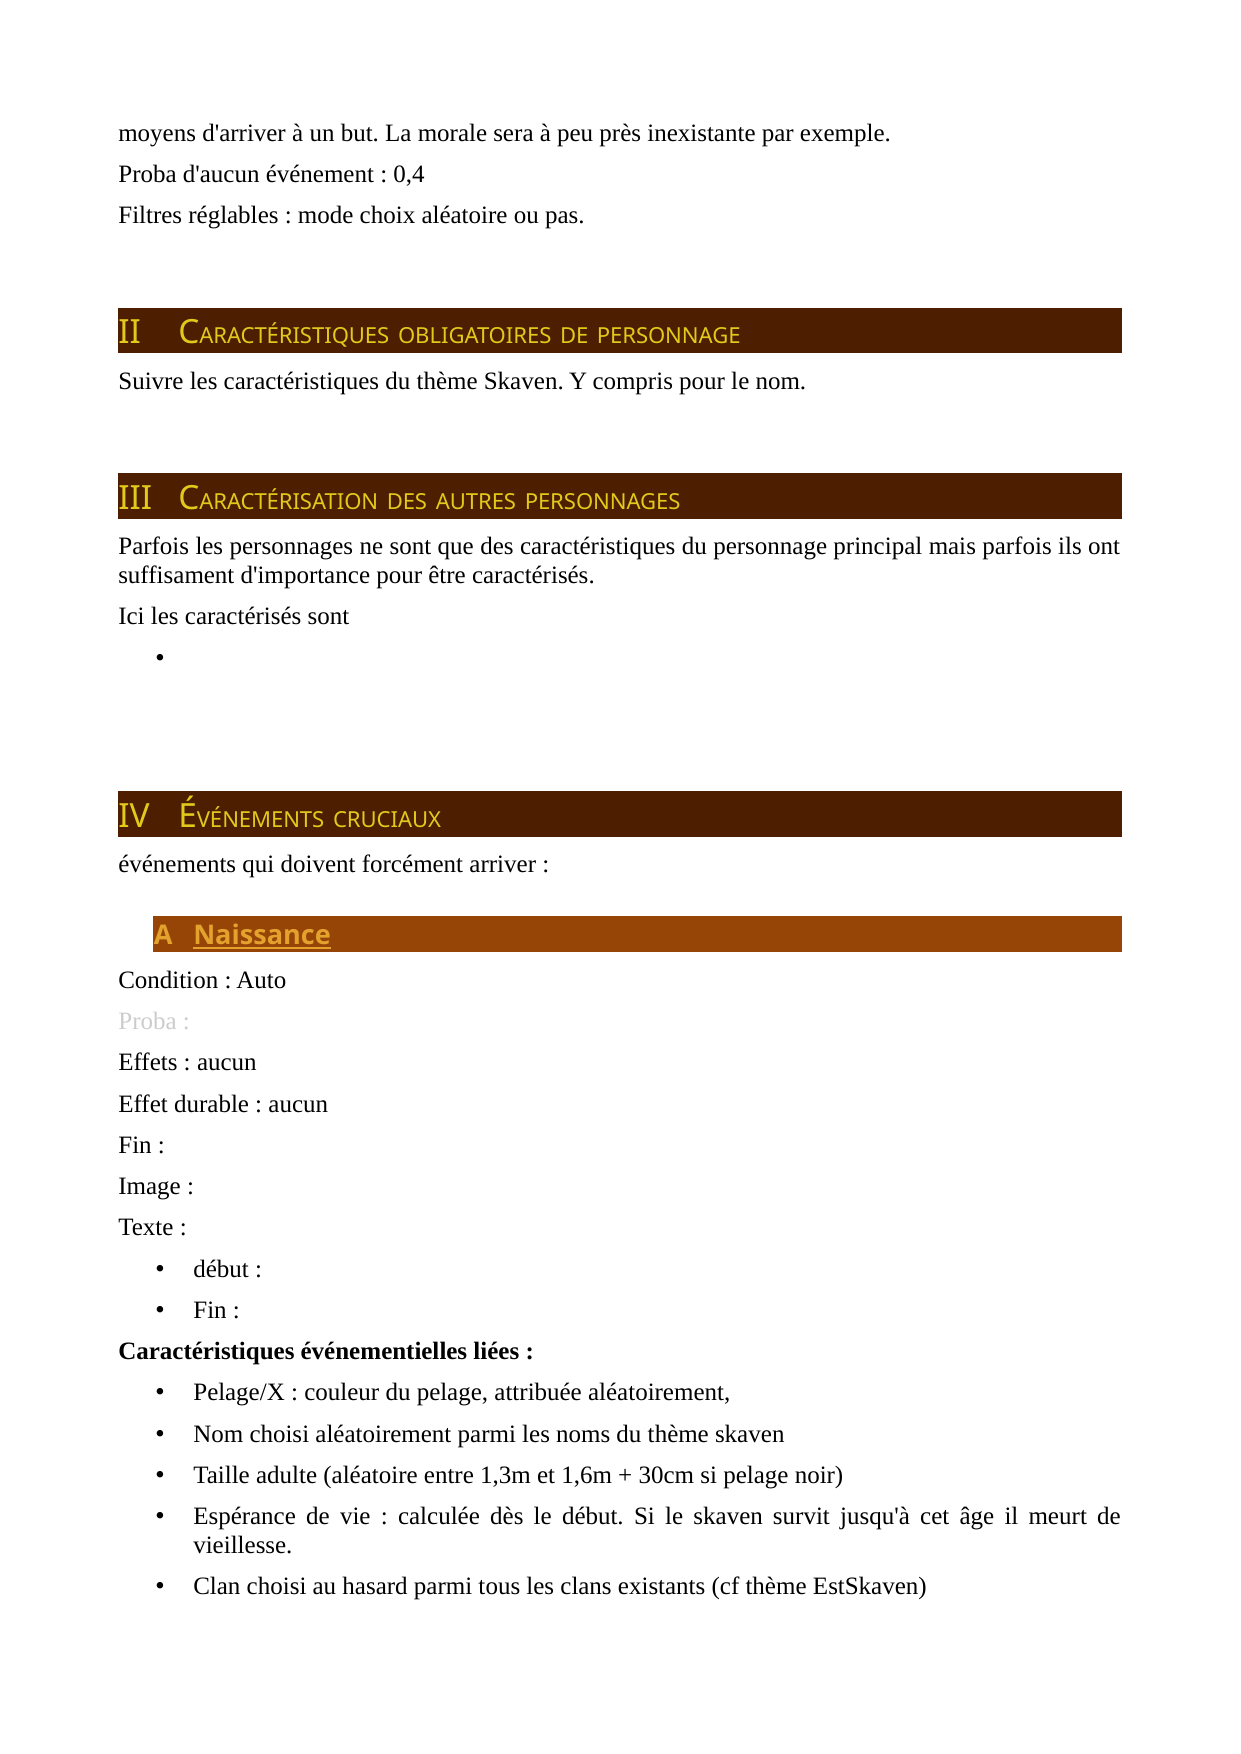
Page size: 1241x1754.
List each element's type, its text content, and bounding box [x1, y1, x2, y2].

text Effet durable : aucun [118, 1089, 1122, 1117]
text Suivre les caractéristiques du thème Skaven. Y compris pour le nom. [118, 366, 1122, 395]
list Nom choisi aléatoirement parmi les noms du thème skaven [156, 1419, 1122, 1447]
list Taille adulte (aléatoire entre 1,3m et 1,6m + 30cm si pelage noir) [156, 1460, 1122, 1489]
subtitle Événements cruciaux [118, 791, 1122, 837]
text Condition : Auto [118, 965, 1122, 994]
subtitle Caractéristiques obligatoires de personnage [118, 308, 1122, 353]
text Texte : [118, 1212, 1122, 1241]
text Filtres réglables : mode choix aléatoire ou pas. [118, 201, 1122, 229]
list Espérance de vie : calculée dès le début. Si le skaven survit jusqu'à cet âge il meurt de vieillesse. [156, 1501, 1122, 1559]
subtitle Caractérisation des autres personnages [118, 473, 1122, 519]
text Caractéristiques événementielles liées : [118, 1336, 1122, 1365]
text Proba d'aucun événement : 0,4 [118, 159, 1122, 188]
list Pelage/X : couleur du pelage, attribuée aléatoirement, [156, 1377, 1122, 1406]
list Clan choisi au hasard parmi tous les clans existants (cf thème EstSkaven) [156, 1571, 1122, 1600]
list Fin : [156, 1295, 1122, 1324]
text Proba : [118, 1006, 1122, 1035]
text moyens d'arriver à un but. La morale sera à peu près inexistante par exemple. [118, 118, 1122, 147]
text Ici les caractérisés sont [118, 601, 1122, 630]
text Fin : [118, 1130, 1122, 1159]
text événements qui doivent forcément arriver : [118, 849, 1122, 878]
list début : [156, 1254, 1122, 1282]
text Image : [118, 1171, 1122, 1200]
text Effets : aucun [118, 1047, 1122, 1076]
text Parfois les personnages ne sont que des caractéristiques du personnage principal mais parfois ils ont suffisament d'importance pour être caractérisés. [118, 531, 1122, 589]
subtitle Naissance [153, 916, 1122, 952]
